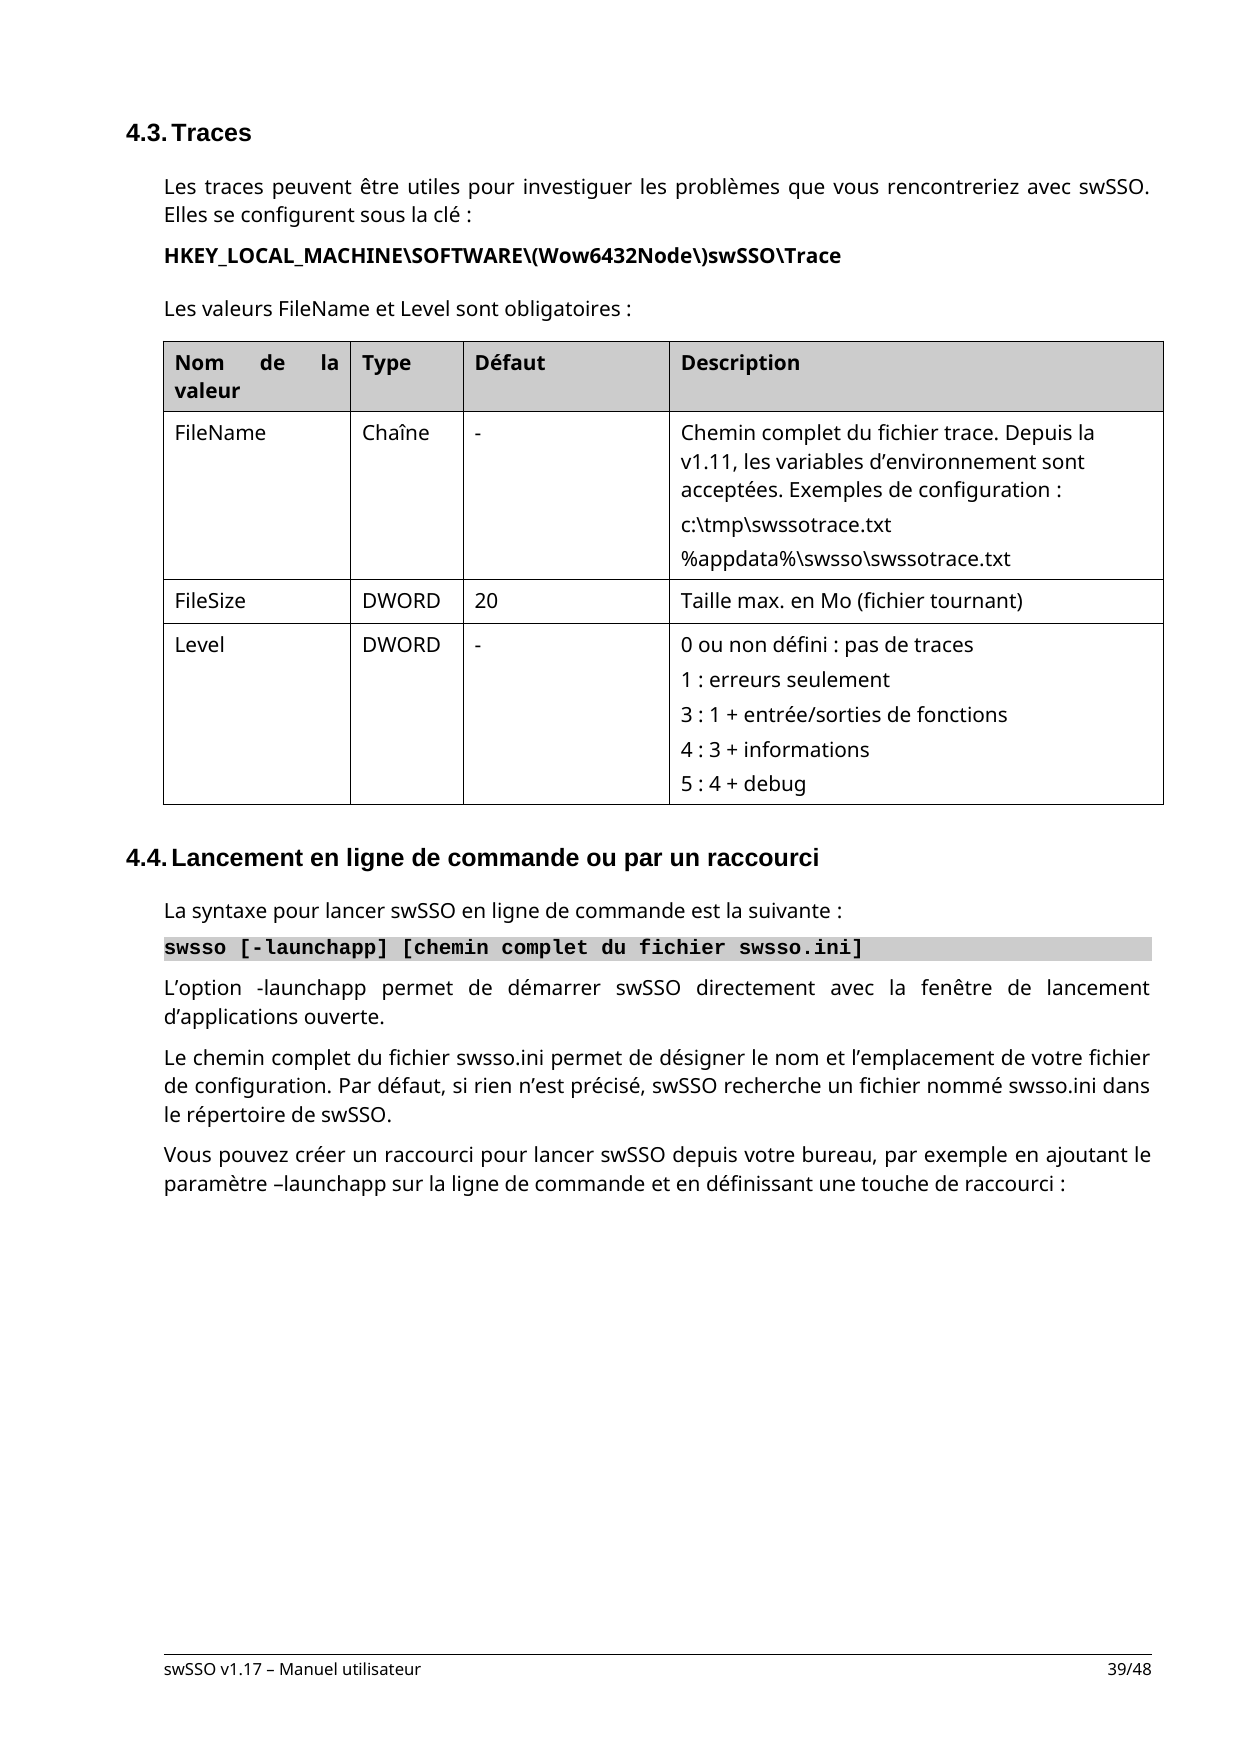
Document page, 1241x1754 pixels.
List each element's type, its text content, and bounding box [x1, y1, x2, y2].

text L’option -launchapp permet de démarrer swSSO directement avec la fenêtre de lancement d’applications ouverte. [164, 973, 1152, 1030]
table_cell 0 ou non défini : pas de traces 1 : erreurs seulement 3 : 1 + entrée/sorties de fonctions 4 : 3 + informations 5 : 4 + debug [670, 624, 1163, 804]
table_cell Level [164, 624, 350, 804]
table_cell DWORD [351, 624, 463, 804]
table_cell FileSize [164, 580, 350, 623]
table_header Défaut [464, 342, 669, 411]
text La syntaxe pour lancer swSSO en ligne de commande est la suivante : [164, 896, 1152, 925]
text HKEY_LOCAL_MACHINE\SOFTWARE\(Wow6432Node\)swSSO\Trace [164, 241, 1152, 270]
text Les valeurs FileName et Level sont obligatoires : [164, 294, 1152, 323]
table_cell - [464, 412, 669, 579]
table_cell Taille max. en Mo (fichier tournant) [670, 580, 1163, 623]
table_cell Chaîne [351, 412, 463, 579]
table_cell FileName [164, 412, 350, 579]
subtitle Lancement en ligne de commande ou par un raccourci [126, 843, 1152, 871]
table_header Type [351, 342, 463, 411]
table_cell DWORD [351, 580, 463, 623]
text swsso [-launchapp] [chemin complet du fichier swsso.ini] [164, 937, 1152, 961]
table_cell Chemin complet du fichier trace. Depuis la v1.11, les variables d’environnement sont acceptées. Exemples de configuration : c:\tmp\swssotrace.txt %appdata%\swsso\swssotrace.txt [670, 412, 1163, 579]
table_header Description [670, 342, 1163, 411]
subtitle Traces [126, 118, 1152, 147]
text Les traces peuvent être utiles pour investiguer les problèmes que vous rencontreriez avec swSSO. Elles se configurent sous la clé : [164, 172, 1152, 229]
table_cell 20 [464, 580, 669, 623]
text Le chemin complet du fichier swsso.ini permet de désigner le nom et l’emplacement de votre fichier de configuration. Par défaut, si rien n’est précisé, swSSO recherche un fichier nommé swsso.ini dans le répertoire de swSSO. [164, 1043, 1152, 1128]
text Vous pouvez créer un raccourci pour lancer swSSO depuis votre bureau, par exemple en ajoutant le paramètre –launchapp sur la ligne de commande et en définissant une touche de raccourci : [164, 1141, 1152, 1197]
table_header Nom de la valeur [164, 342, 350, 411]
table_cell - [464, 624, 669, 804]
